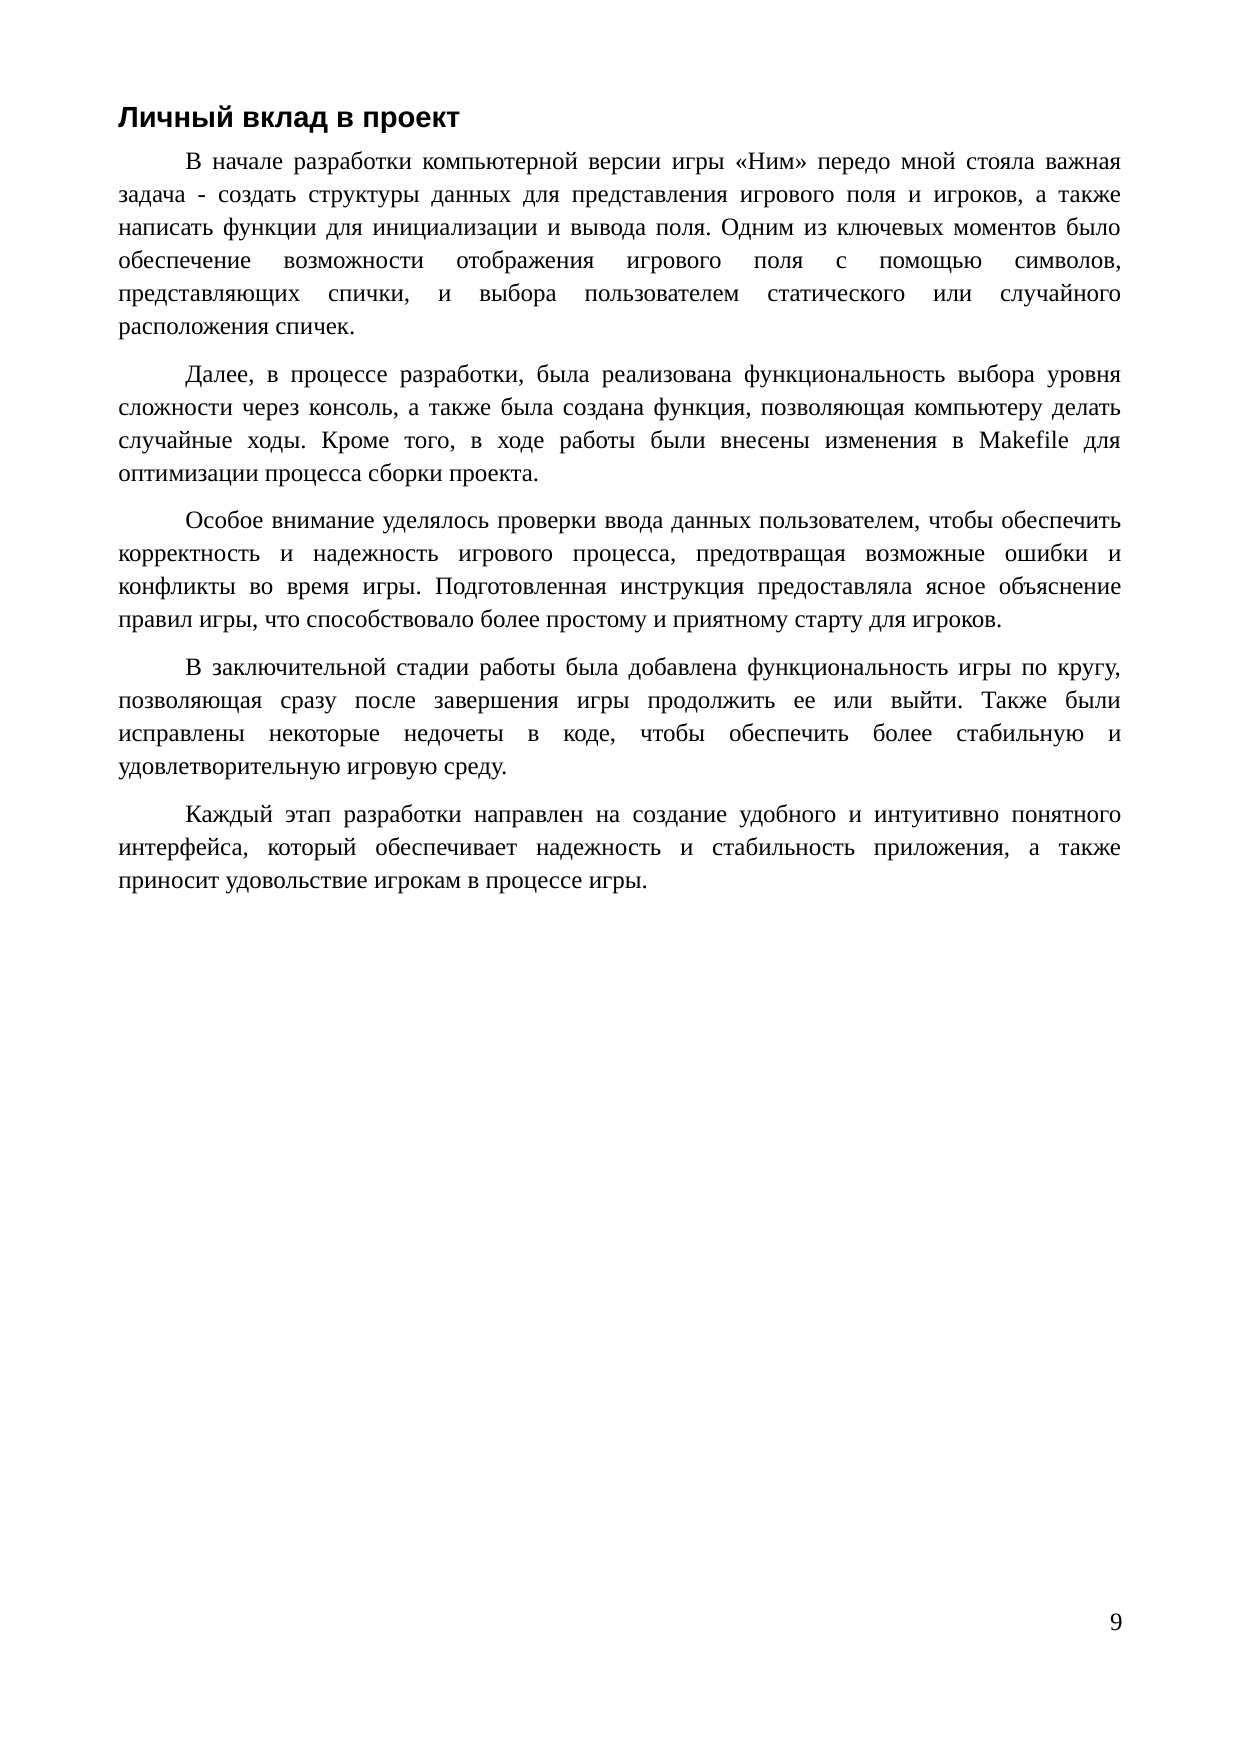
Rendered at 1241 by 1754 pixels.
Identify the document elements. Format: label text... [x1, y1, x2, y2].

list Каждый этап разработки направлен на создание удобного и интуитивно понятного интерфейса, который обеспечивает надежность и стабильность приложения, а также приносит удовольствие игрокам в процессе игры. [118, 799, 1122, 893]
list В заключительной стадии работы была добавлена функциональность игры по кругу, позволяющая сразу после завершения игры продолжить ее или выйти. Также были исправлены некоторые недочеты в коде, чтобы обеспечить более стабильную и удовлетворительную игровую среду. [118, 652, 1122, 780]
subtitle Личный вклад в проект [118, 100, 1122, 133]
list Особое внимание уделялось проверки ввода данных пользователем, чтобы обеспечить корректность и надежность игрового процесса, предотвращая возможные ошибки и конфликты во время игры. Подготовленная инструкция предоставляла ясное объяснение правил игры, что способствовало более простому и приятному старту для игроков. [118, 505, 1122, 633]
list Далее, в процессе разработки, была реализована функциональность выбора уровня сложности через консоль, а также была создана функция, позволяющая компьютеру делать случайные ходы. Кроме того, в ходе работы были внесены изменения в Makefile для оптимизации процесса сборки проекта. [118, 359, 1122, 487]
list В начале разработки компьютерной версии игры «Ним» передо мной стояла важная задача - создать структуры данных для представления игрового поля и игроков, а также написать функции для инициализации и вывода поля. Одним из ключевых моментов было обеспечение возможности отображения игрового поля с помощью символов, представляющих спички, и выбора пользователем статического или случайного расположения спичек. [118, 146, 1122, 340]
